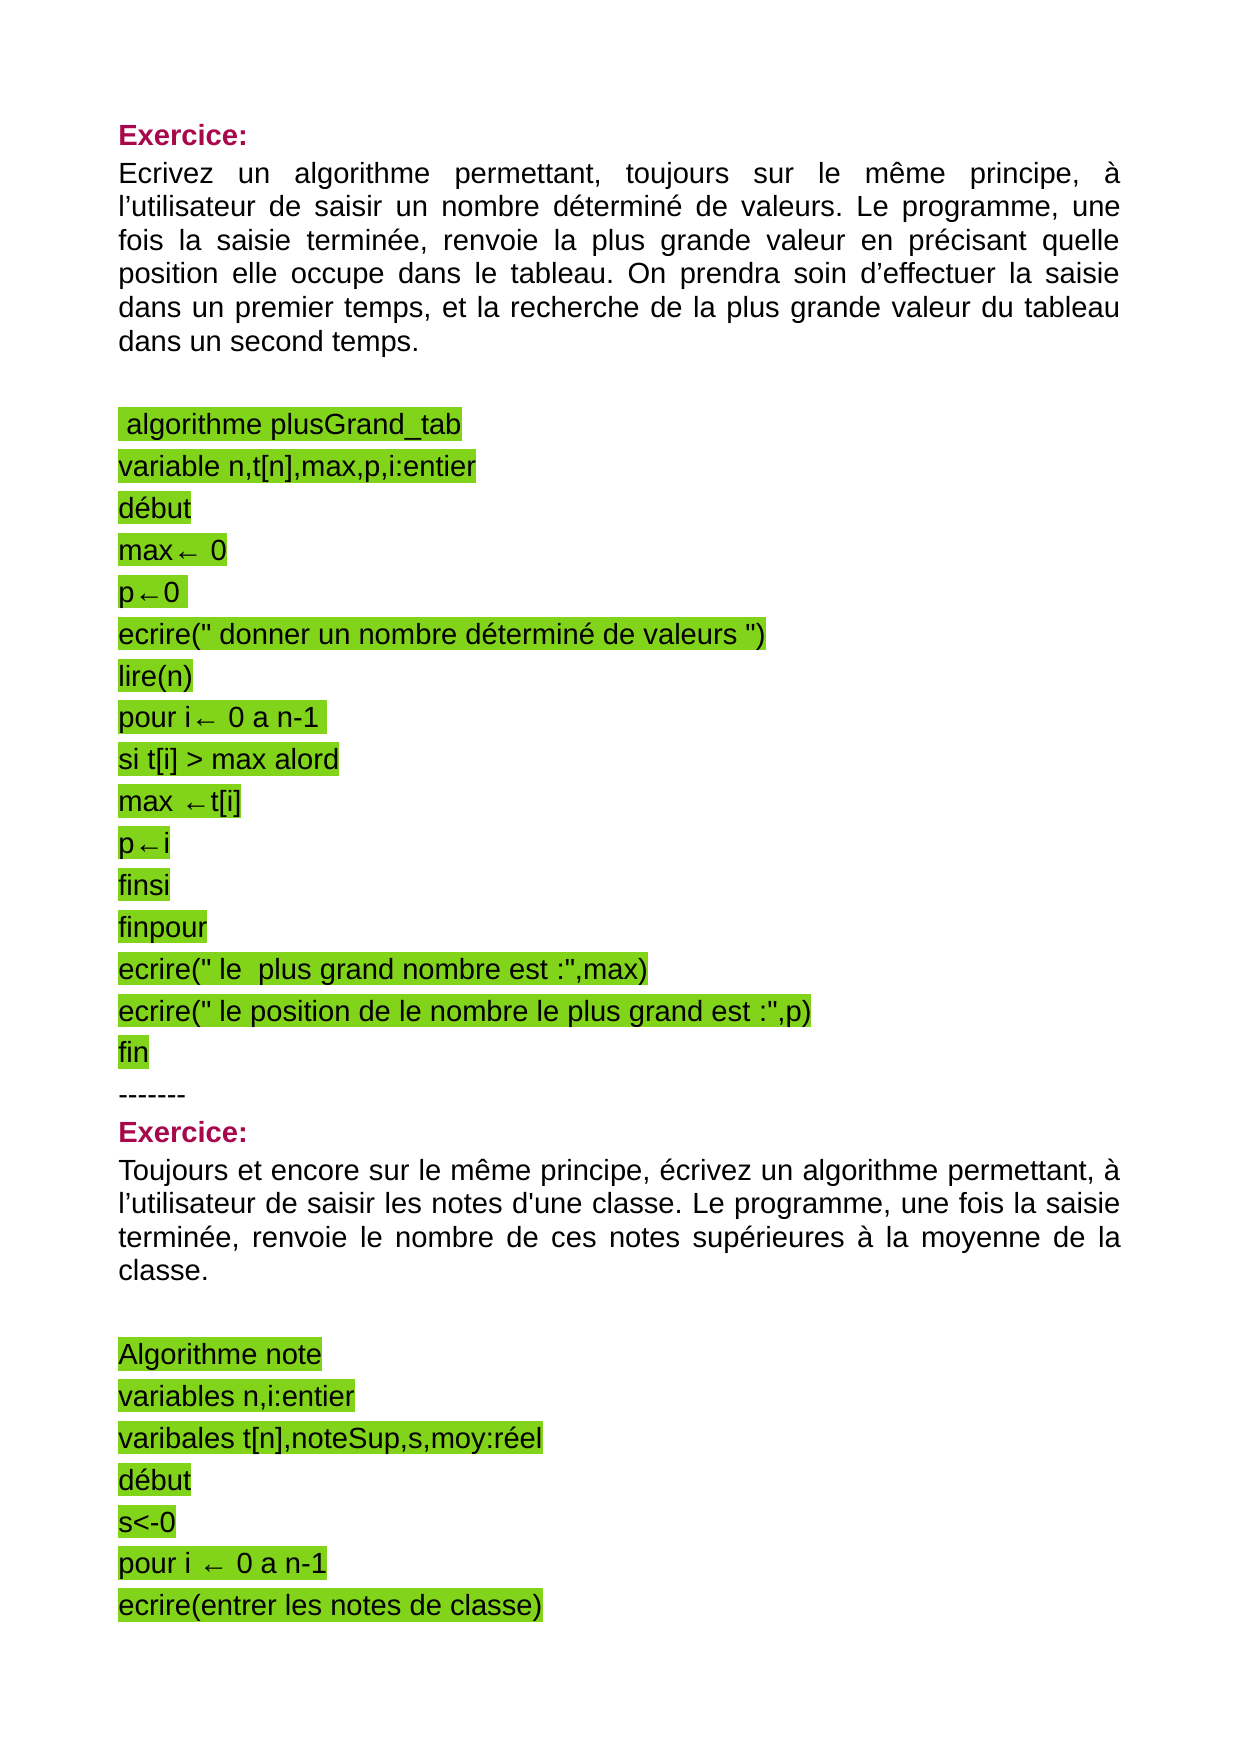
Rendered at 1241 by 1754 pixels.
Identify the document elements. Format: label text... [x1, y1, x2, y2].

text ------- [118, 1077, 1122, 1111]
text ecrire(" le plus grand nombre est :",max) [118, 952, 1122, 985]
text varibales t[n],noteSup,s,moy:réel [118, 1421, 1122, 1454]
text p←i [118, 826, 1122, 859]
text max← 0 [118, 533, 1122, 566]
text Toujours et encore sur le même principe, écrivez un algorithme permettant, à l’utilisateur de saisir les notes d'une classe. Le programme, une fois la saisie terminée, renvoie le nombre de ces notes supérieures à la moyenne de la classe. [118, 1153, 1122, 1287]
text début [118, 1463, 1122, 1496]
text ecrire(" le position de le nombre le plus grand est :",p) [118, 993, 1122, 1027]
text fin [118, 1035, 1122, 1069]
text ecrire(entrer les notes de classe) [118, 1588, 1122, 1622]
text Ecrivez un algorithme permettant, toujours sur le même principe, à l’utilisateur de saisir un nombre déterminé de valeurs. Le programme, une fois la saisie terminée, renvoie la plus grande valeur en précisant quelle position elle occupe dans le tableau. On prendra soin d’effectuer la saisie dans un premier temps, et la recherche de la plus grande valeur du tableau dans un second temps. [118, 156, 1122, 357]
text finsi [118, 868, 1122, 901]
text p←0 [118, 575, 1122, 608]
text lire(n) [118, 658, 1122, 692]
text variables n,i:entier [118, 1379, 1122, 1412]
text pour i← 0 a n-1 [118, 700, 1122, 734]
text max ←t[i] [118, 784, 1122, 818]
text début [118, 491, 1122, 524]
text Exercice: [118, 1115, 1122, 1148]
text si t[i] > max alord [118, 742, 1122, 776]
text variable n,t[n],max,p,i:entier [118, 449, 1122, 483]
text algorithme plusGrand_tab [118, 407, 1122, 441]
text Exercice: [118, 118, 1122, 152]
text pour i ← 0 a n-1 [118, 1546, 1122, 1580]
text Algorithme note [118, 1337, 1122, 1371]
text ecrire(" donner un nombre déterminé de valeurs ") [118, 617, 1122, 650]
text s<-0 [118, 1504, 1122, 1538]
text finpour [118, 910, 1122, 943]
